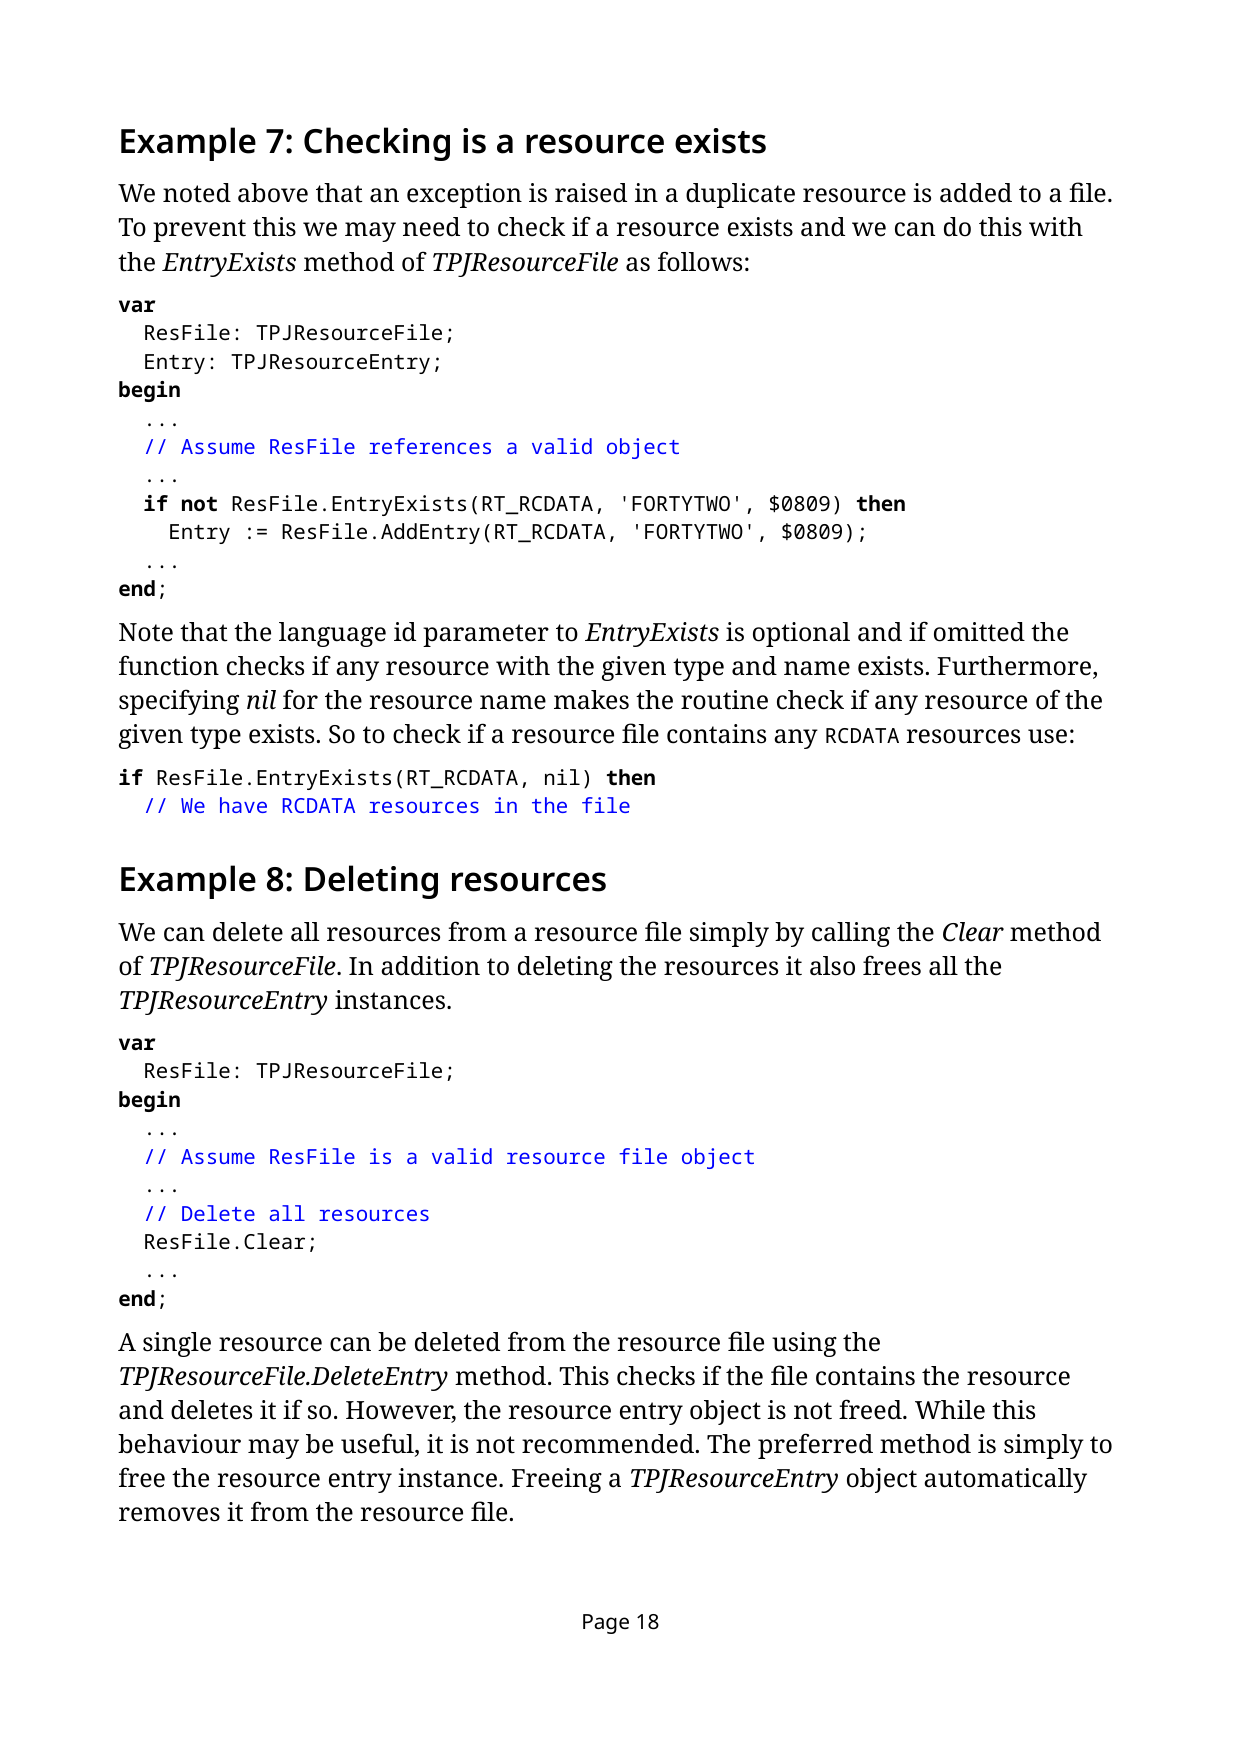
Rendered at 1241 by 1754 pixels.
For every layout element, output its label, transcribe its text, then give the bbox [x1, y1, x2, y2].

text A single resource can be deleted from the resource file using the TPJResourceFile.DeleteEntry method. This checks if the file contains the resource and deletes it if so. However, the resource entry object is not freed. While this behaviour may be useful, it is not recommended. The preferred method is simply to free the resource entry instance. Freeing a TPJResourceEntry object automatically removes it from the resource file. [118, 1324, 1122, 1529]
text begin [118, 375, 1122, 404]
text ... [118, 1170, 1122, 1199]
text // We have RCDATA resources in the file [118, 791, 1122, 819]
text end; [118, 1284, 1122, 1312]
text // Assume ResFile references a valid object [118, 432, 1122, 461]
text ... [118, 461, 1122, 489]
subtitle Example 8: Deleting resources [118, 856, 1122, 902]
text var [118, 290, 1122, 318]
text ... [118, 404, 1122, 432]
text ResFile: TPJResourceFile; [118, 318, 1122, 347]
text ... [118, 1256, 1122, 1284]
text Entry: TPJResourceEntry; [118, 347, 1122, 375]
text end; [118, 574, 1122, 603]
text ResFile.Clear; [118, 1227, 1122, 1256]
text // Assume ResFile is a valid resource file object [118, 1142, 1122, 1170]
text ... [118, 1113, 1122, 1142]
text We can delete all resources from a resource file simply by calling the Clear method of TPJResourceFile. In addition to deleting the resources it also frees all the TPJResourceEntry instances. [118, 914, 1122, 1016]
text if not ResFile.EntryExists(RT_RCDATA, 'FORTYTWO', $0809) then [118, 489, 1122, 517]
text ResFile: TPJResourceFile; [118, 1057, 1122, 1085]
text Entry := ResFile.AddEntry(RT_RCDATA, 'FORTYTWO', $0809); [118, 517, 1122, 546]
text ... [118, 546, 1122, 574]
text if ResFile.EntryExists(RT_RCDATA, nil) then [118, 763, 1122, 791]
subtitle Example 7: Checking is a resource exists [118, 118, 1122, 163]
text Note that the language id parameter to EntryExists is optional and if omitted the function checks if any resource with the given type and name exists. Furthermore, specifying nil for the resource name makes the routine check if any resource of the given type exists. So to check if a resource file contains any RCDATA resources use: [118, 614, 1122, 751]
text We noted above that an exception is raised in a duplicate resource is added to a file. To prevent this we may need to check if a resource exists and we can do this with the EntryExists method of TPJResourceFile as follows: [118, 176, 1122, 278]
text var [118, 1028, 1122, 1057]
text // Delete all resources [118, 1199, 1122, 1227]
text begin [118, 1085, 1122, 1113]
